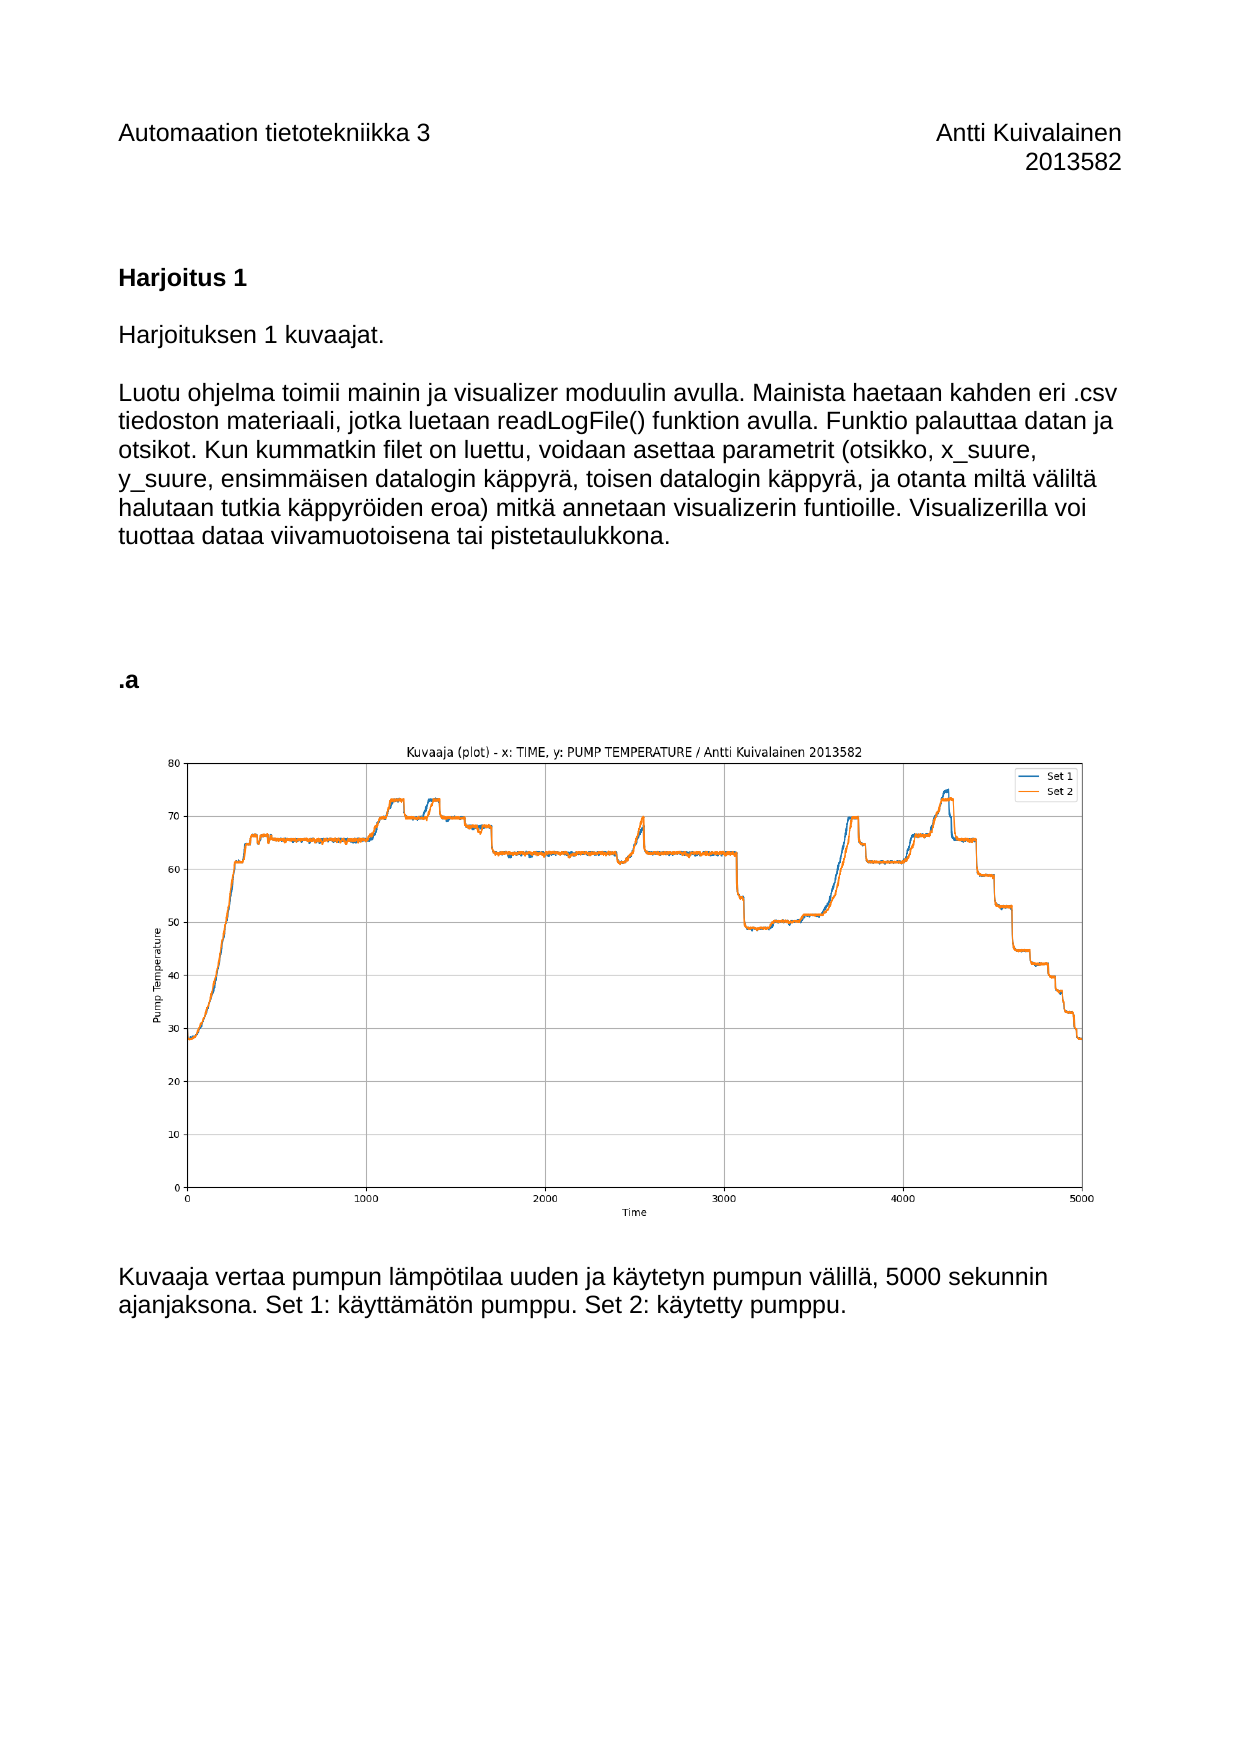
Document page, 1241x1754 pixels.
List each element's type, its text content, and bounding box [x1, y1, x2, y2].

text Harjoitus 1 [118, 263, 1122, 291]
text Harjoituksen 1 kuvaajat. [118, 320, 1122, 349]
text Luotu ohjelma toimii mainin ja visualizer moduulin avulla. Mainista haetaan kahden eri .csv tiedoston materiaali, jotka luetaan readLogFile() funktion avulla. Funktio palauttaa datan ja otsikot. Kun kummatkin filet on luettu, voidaan asettaa parametrit (otsikko, x_suure, y_suure, ensimmäisen datalogin käppyrä, toisen datalogin käppyrä, ja otanta miltä väliltä halutaan tutkia käppyröiden eroa) mitkä annetaan visualizerin funtioille. Visualizerilla voi tuottaa dataa viivamuotoisena tai pistetaulukkona. [118, 378, 1122, 550]
picture [127, 708, 1132, 1233]
text .a [118, 665, 1122, 694]
text Kuvaaja vertaa pumpun lämpötilaa uuden ja käytetyn pumpun välillä, 5000 sekunnin ajanjaksona. Set 1: käyttämätön pumppu. Set 2: käytetty pumppu. [118, 1262, 1122, 1319]
